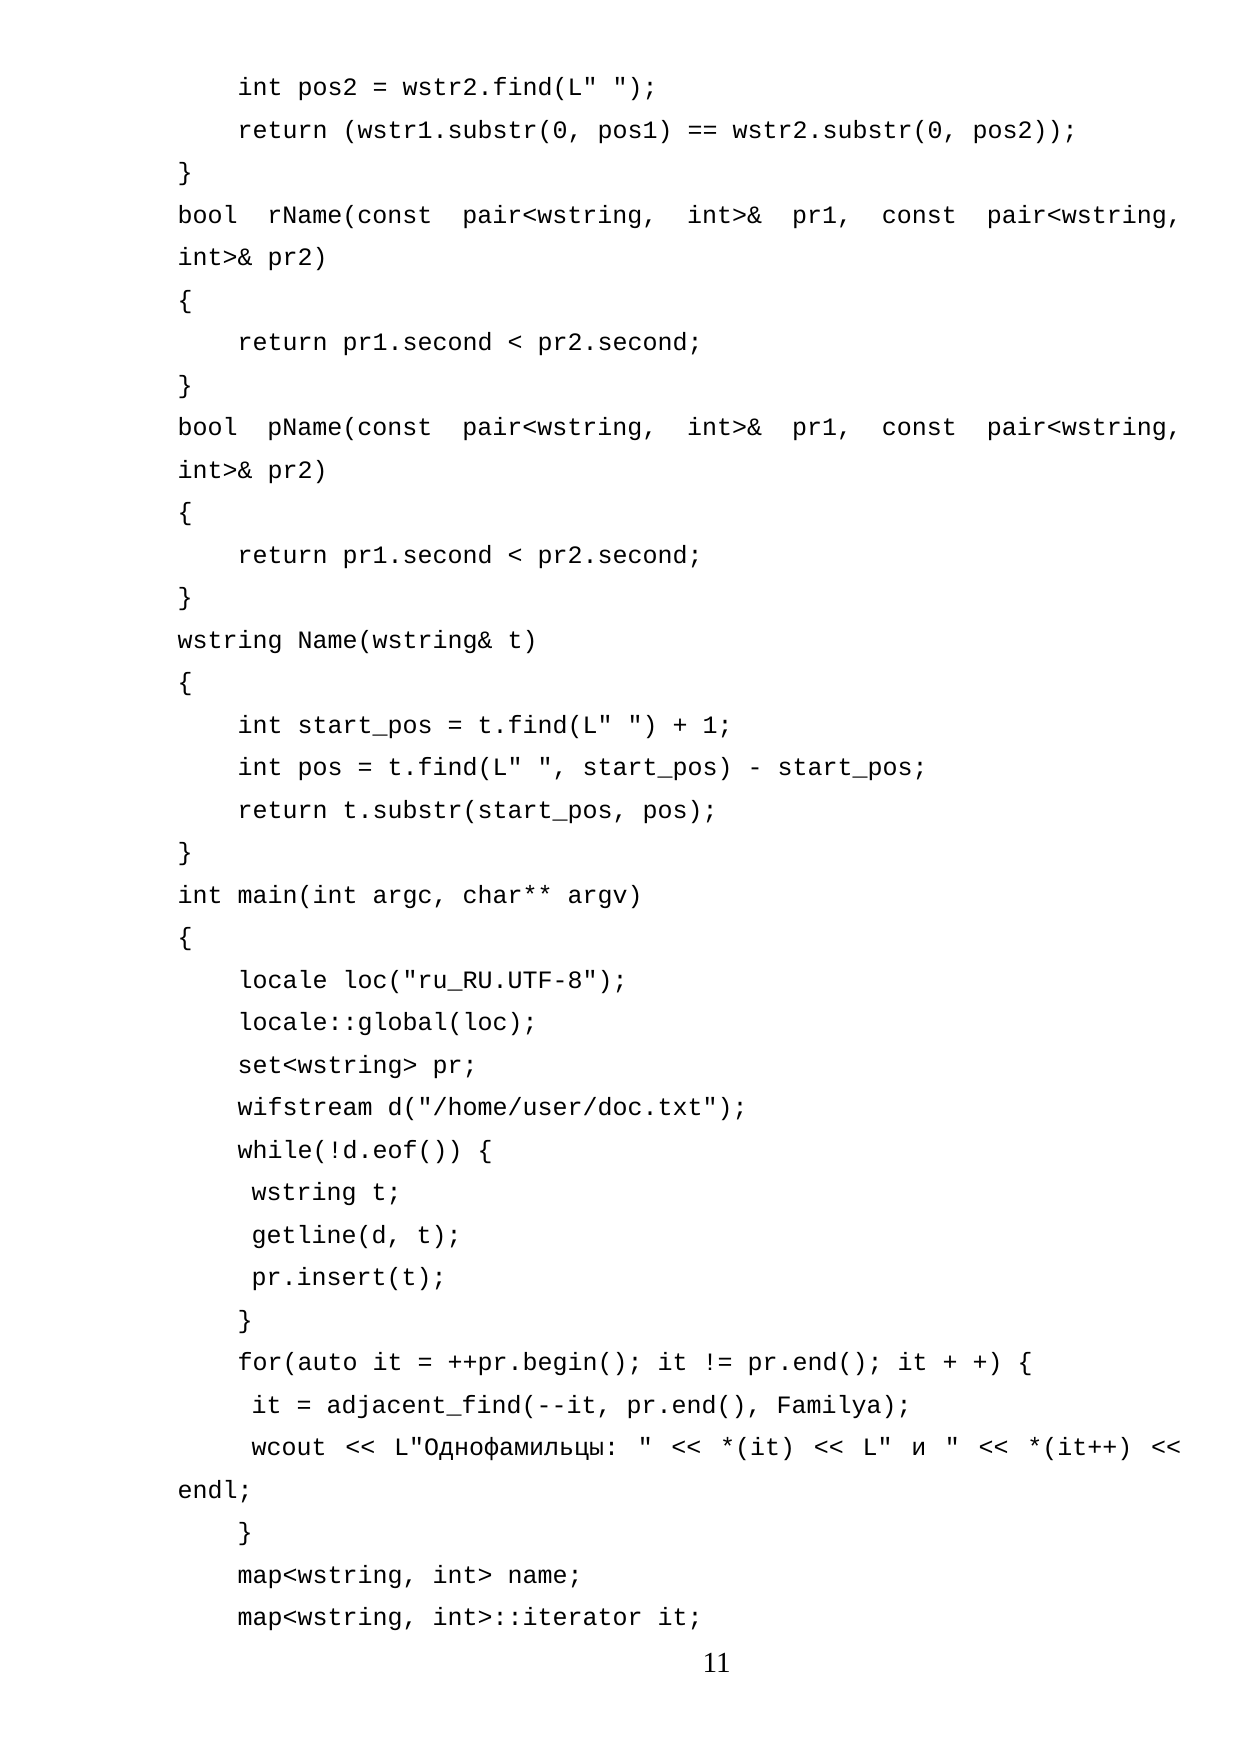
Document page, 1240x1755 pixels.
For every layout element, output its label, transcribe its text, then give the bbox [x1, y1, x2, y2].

text return pr1.second < pr2.second; [177, 330, 1182, 358]
text } [177, 1520, 1182, 1548]
text bool pName(const pair<wstring, int>& pr1, const pair<wstring, int>& pr2) [177, 415, 1182, 486]
text int start_pos = t.find(L" ") + 1; [177, 712, 1182, 741]
text } [177, 160, 1182, 188]
text { [177, 925, 1182, 953]
text wstring t; [177, 1180, 1182, 1208]
text wifstream d("/home/user/doc.txt"); [177, 1095, 1182, 1123]
text } [177, 1307, 1182, 1336]
text { [177, 287, 1182, 316]
text it = adjacent_find(--it, pr.end(), Familya); [177, 1392, 1182, 1421]
text { [177, 500, 1182, 528]
text wstring Name(wstring& t) [177, 627, 1182, 656]
text map<wstring, int> name; [177, 1562, 1182, 1591]
text bool rName(const pair<wstring, int>& pr1, const pair<wstring, int>& pr2) [177, 202, 1182, 273]
text int pos2 = wstr2.find(L" "); [177, 75, 1182, 103]
text } [177, 840, 1182, 868]
text locale::global(loc); [177, 1010, 1182, 1038]
text map<wstring, int>::iterator it; [177, 1605, 1182, 1633]
text } [177, 585, 1182, 613]
text { [177, 670, 1182, 698]
text getline(d, t); [177, 1222, 1182, 1251]
text } [177, 372, 1182, 401]
text return t.substr(start_pos, pos); [177, 797, 1182, 826]
text pr.insert(t); [177, 1265, 1182, 1293]
text int pos = t.find(L" ", start_pos) - start_pos; [177, 755, 1182, 783]
text for(auto it = ++pr.begin(); it != pr.end(); it + +) { [177, 1350, 1182, 1378]
text wcout << L"Однофамильцы: " << *(it) << L" и " << *(it++) << endl; [177, 1435, 1182, 1506]
text return pr1.second < pr2.second; [177, 542, 1182, 571]
text set<wstring> pr; [177, 1052, 1182, 1081]
text return (wstr1.substr(0, pos1) == wstr2.substr(0, pos2)); [177, 117, 1182, 146]
text while(!d.eof()) { [177, 1137, 1182, 1166]
text int main(int argc, char** argv) [177, 882, 1182, 911]
text locale loc("ru_RU.UTF-8"); [177, 967, 1182, 996]
